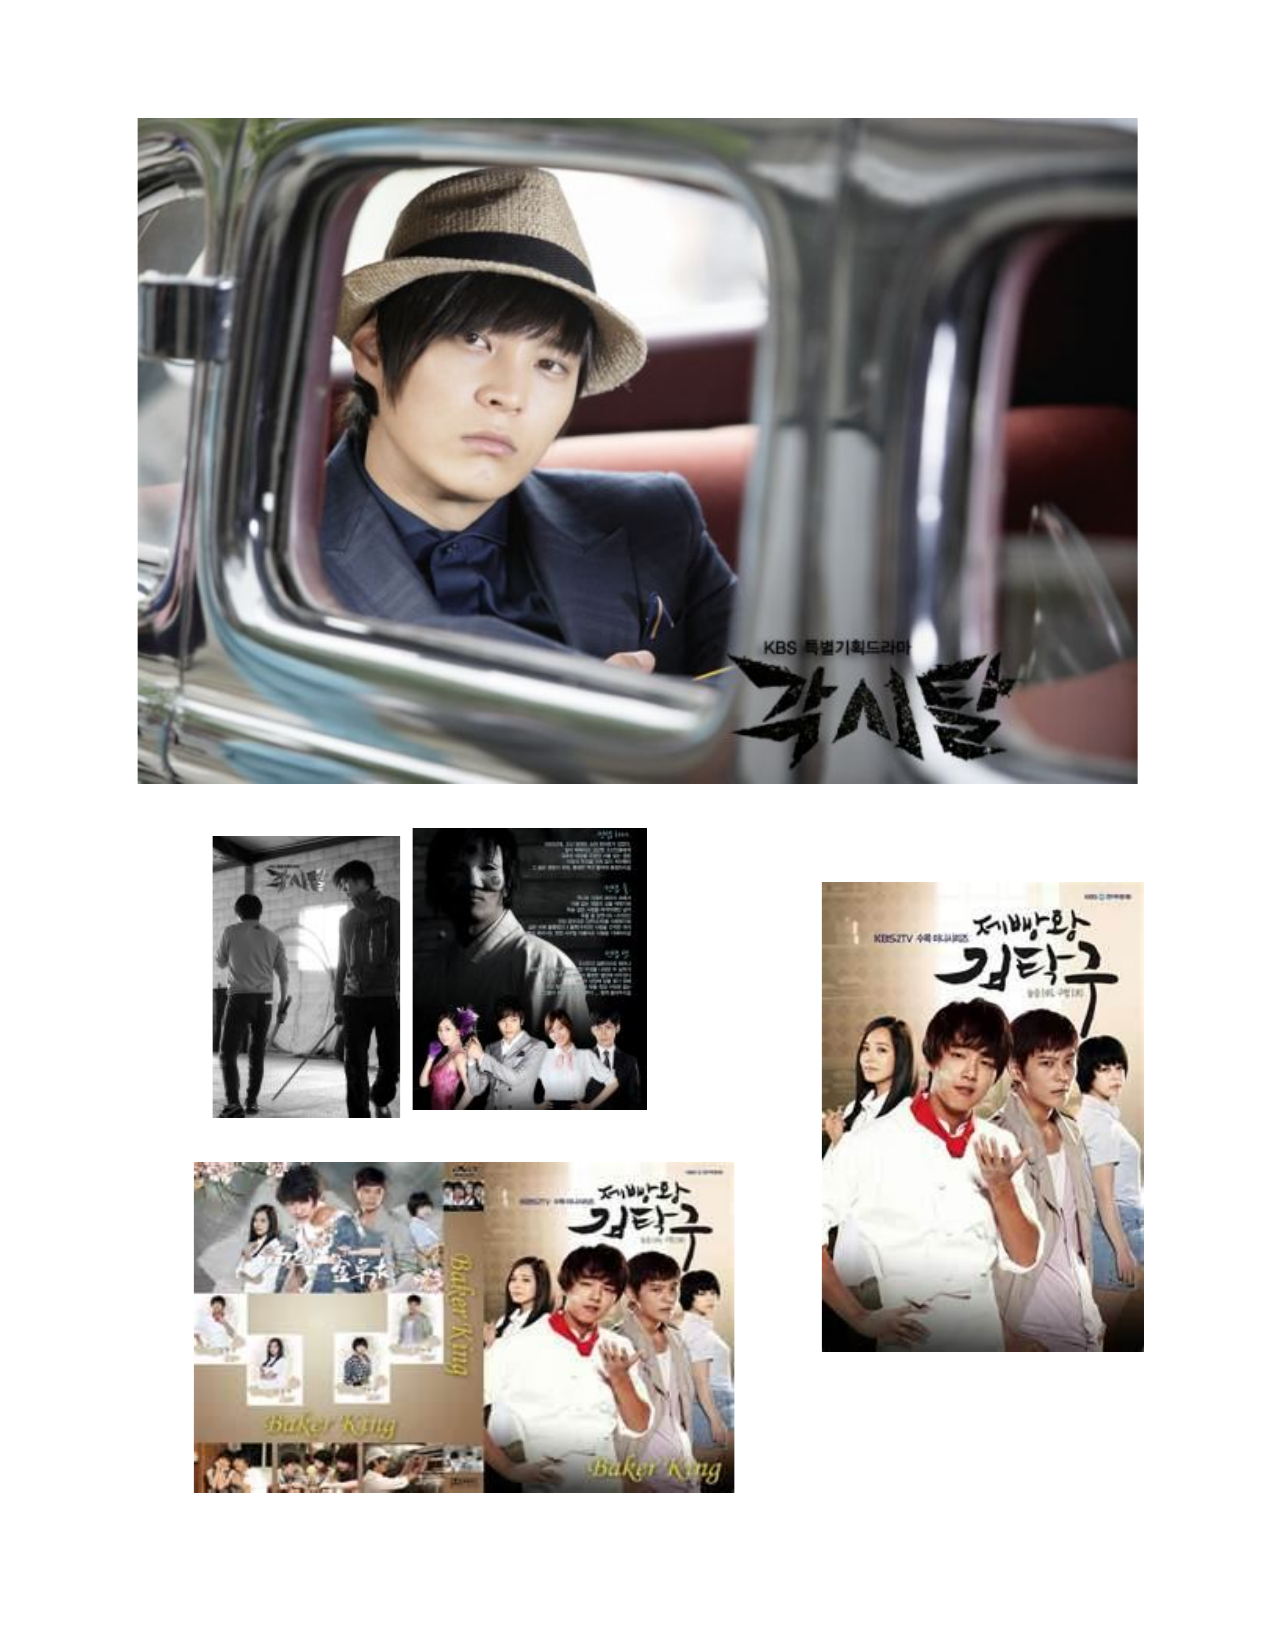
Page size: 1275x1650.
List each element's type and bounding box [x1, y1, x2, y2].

picture [193, 1162, 735, 1493]
picture [212, 836, 400, 1118]
picture [412, 828, 647, 1110]
picture [821, 882, 1144, 1352]
picture [137, 118, 1138, 784]
